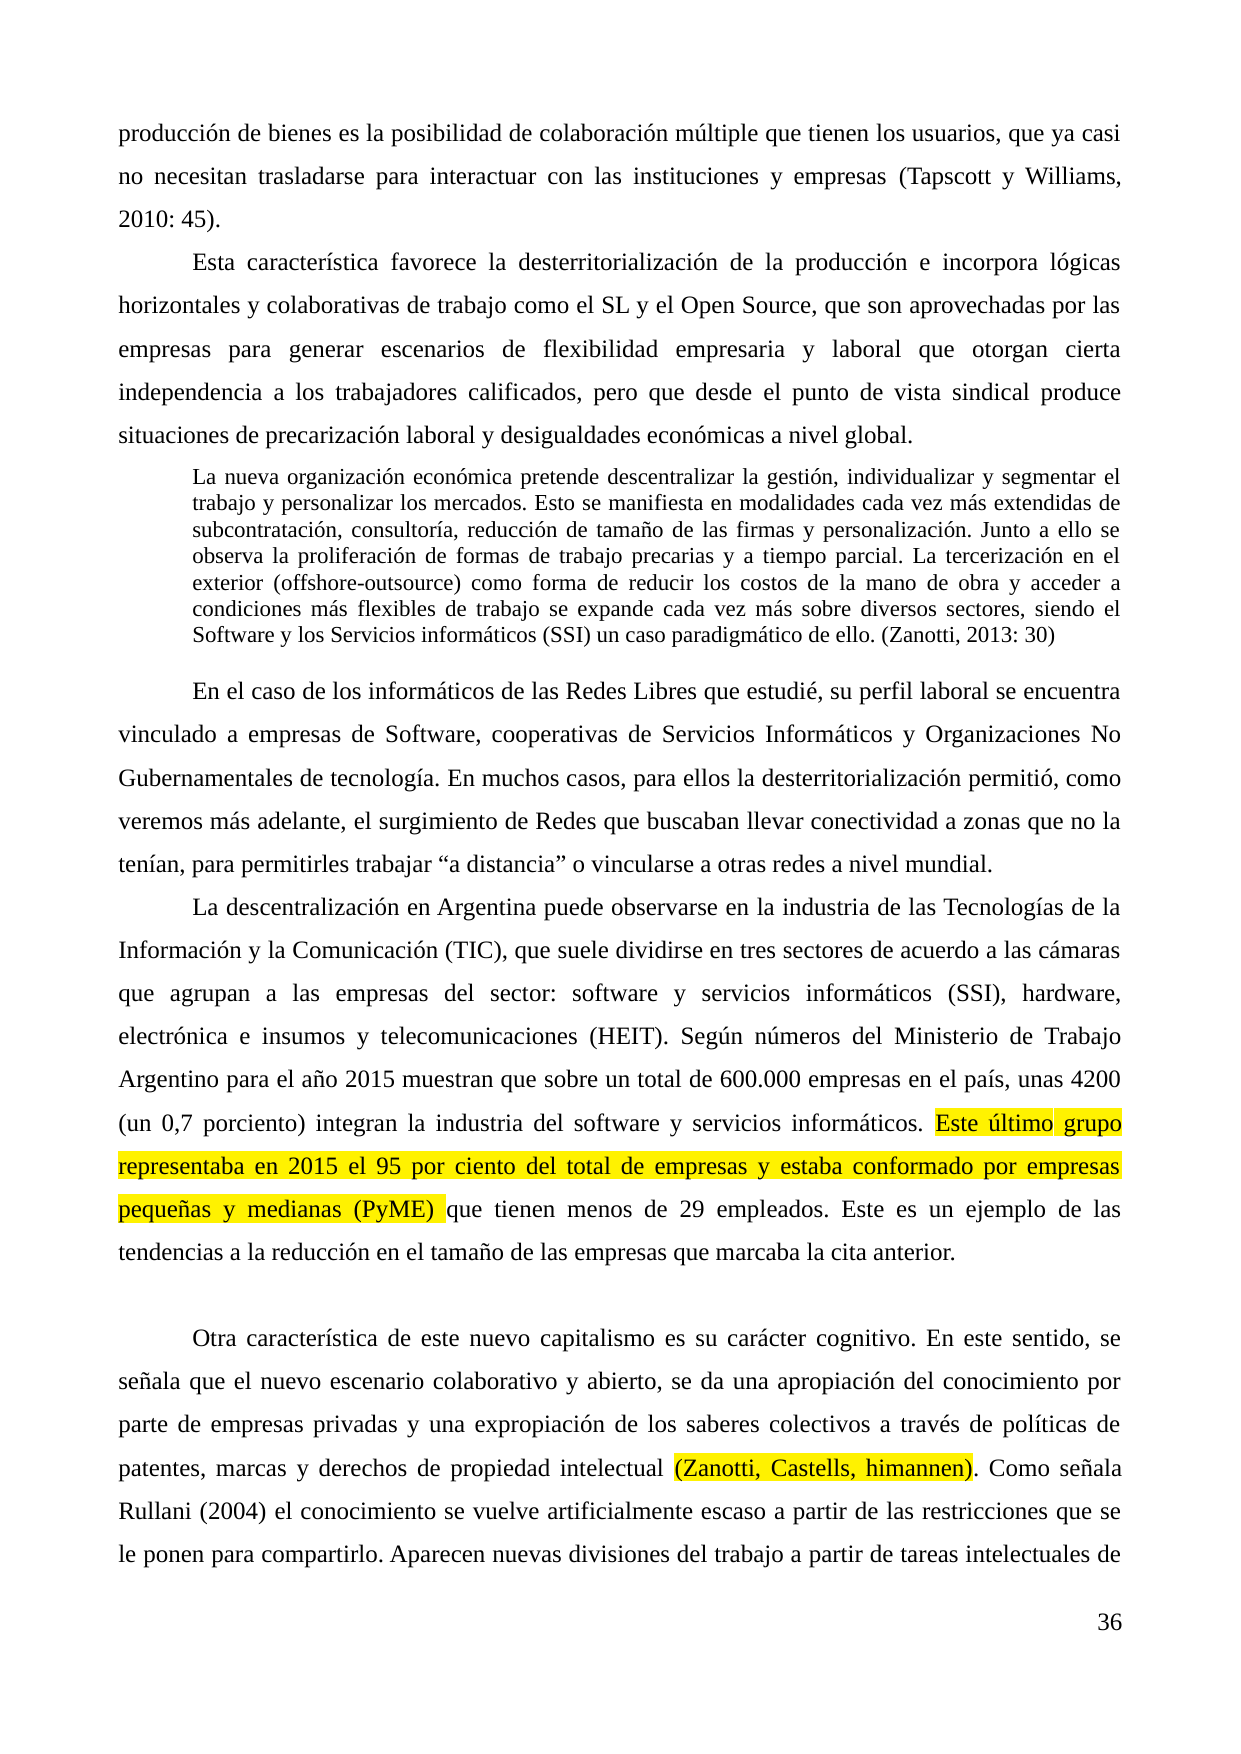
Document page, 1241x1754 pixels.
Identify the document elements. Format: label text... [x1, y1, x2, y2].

text Otra característica de este nuevo capitalismo es su carácter cognitivo. En este sentido, se señala que el nuevo escenario colaborativo y abierto, se da una apropiación del conocimiento por parte de empresas privadas y una expropiación de los saberes colectivos a través de políticas de patentes, marcas y derechos de propiedad intelectual (Zanotti, Castells, himannen). Como señala Rullani (2004) el conocimiento se vuelve artificialmente escaso a partir de las restricciones que se le ponen para compartirlo. Aparecen nuevas divisiones del trabajo a partir de tareas intelectuales de [118, 1323, 1122, 1568]
text La nueva organización económica pretende descentralizar la gestión, individualizar y segmentar el trabajo y personalizar los mercados. Esto se manifiesta en modalidades cada vez más extendidas de subcontratación, consultoría, reducción de tamaño de las firmas y personalización. Junto a ello se observa la proliferación de formas de trabajo precarias y a tiempo parcial. La tercerización en el exterior (offshore-outsource) como forma de reducir los costos de la mano de obra y acceder a condiciones más flexibles de trabajo se expande cada vez más sobre diversos sectores, siendo el Software y los Servicios informáticos (SSI) un caso paradigmático de ello. (Zanotti, 2013: 30) [192, 463, 1122, 648]
text producción de bienes es la posibilidad de colaboración múltiple que tienen los usuarios, que ya casi no necesitan trasladarse para interactuar con las instituciones y empresas (Tapscott y Williams, 2010: 45). [118, 118, 1122, 233]
text La descentralización en Argentina puede observarse en la industria de las Tecnologías de la Información y la Comunicación (TIC), que suele dividirse en tres sectores de acuerdo a las cámaras que agrupan a las empresas del sector: software y servicios informáticos (SSI), hardware, electrónica e insumos y telecomunicaciones (HEIT). Según números del Ministerio de Trabajo Argentino para el año 2015 muestran que sobre un total de 600.000 empresas en el país, unas 4200 (un 0,7 porciento) integran la industria del software y servicios informáticos. Este último grupo representaba en 2015 el 95 por ciento del total de empresas y estaba conformado por empresas pequeñas y medianas (PyME) que tienen menos de 29 empleados. Este es un ejemplo de las tendencias a la reducción en el tamaño de las empresas que marcaba la cita anterior. [118, 892, 1122, 1266]
text Esta característica favorece la desterritorialización de la producción e incorpora lógicas horizontales y colaborativas de trabajo como el SL y el Open Source, que son aprovechadas por las empresas para generar escenarios de flexibilidad empresaria y laboral que otorgan cierta independencia a los trabajadores calificados, pero que desde el punto de vista sindical produce situaciones de precarización laboral y desigualdades económicas a nivel global. [118, 247, 1122, 449]
text En el caso de los informáticos de las Redes Libres que estudié, su perfil laboral se encuentra vinculado a empresas de Software, cooperativas de Servicios Informáticos y Organizaciones No Gubernamentales de tecnología. En muchos casos, para ellos la desterritorialización permitió, como veremos más adelante, el surgimiento de Redes que buscaban llevar conectividad a zonas que no la tenían, para permitirles trabajar “a distancia” o vincularse a otras redes a nivel mundial. [118, 676, 1122, 878]
